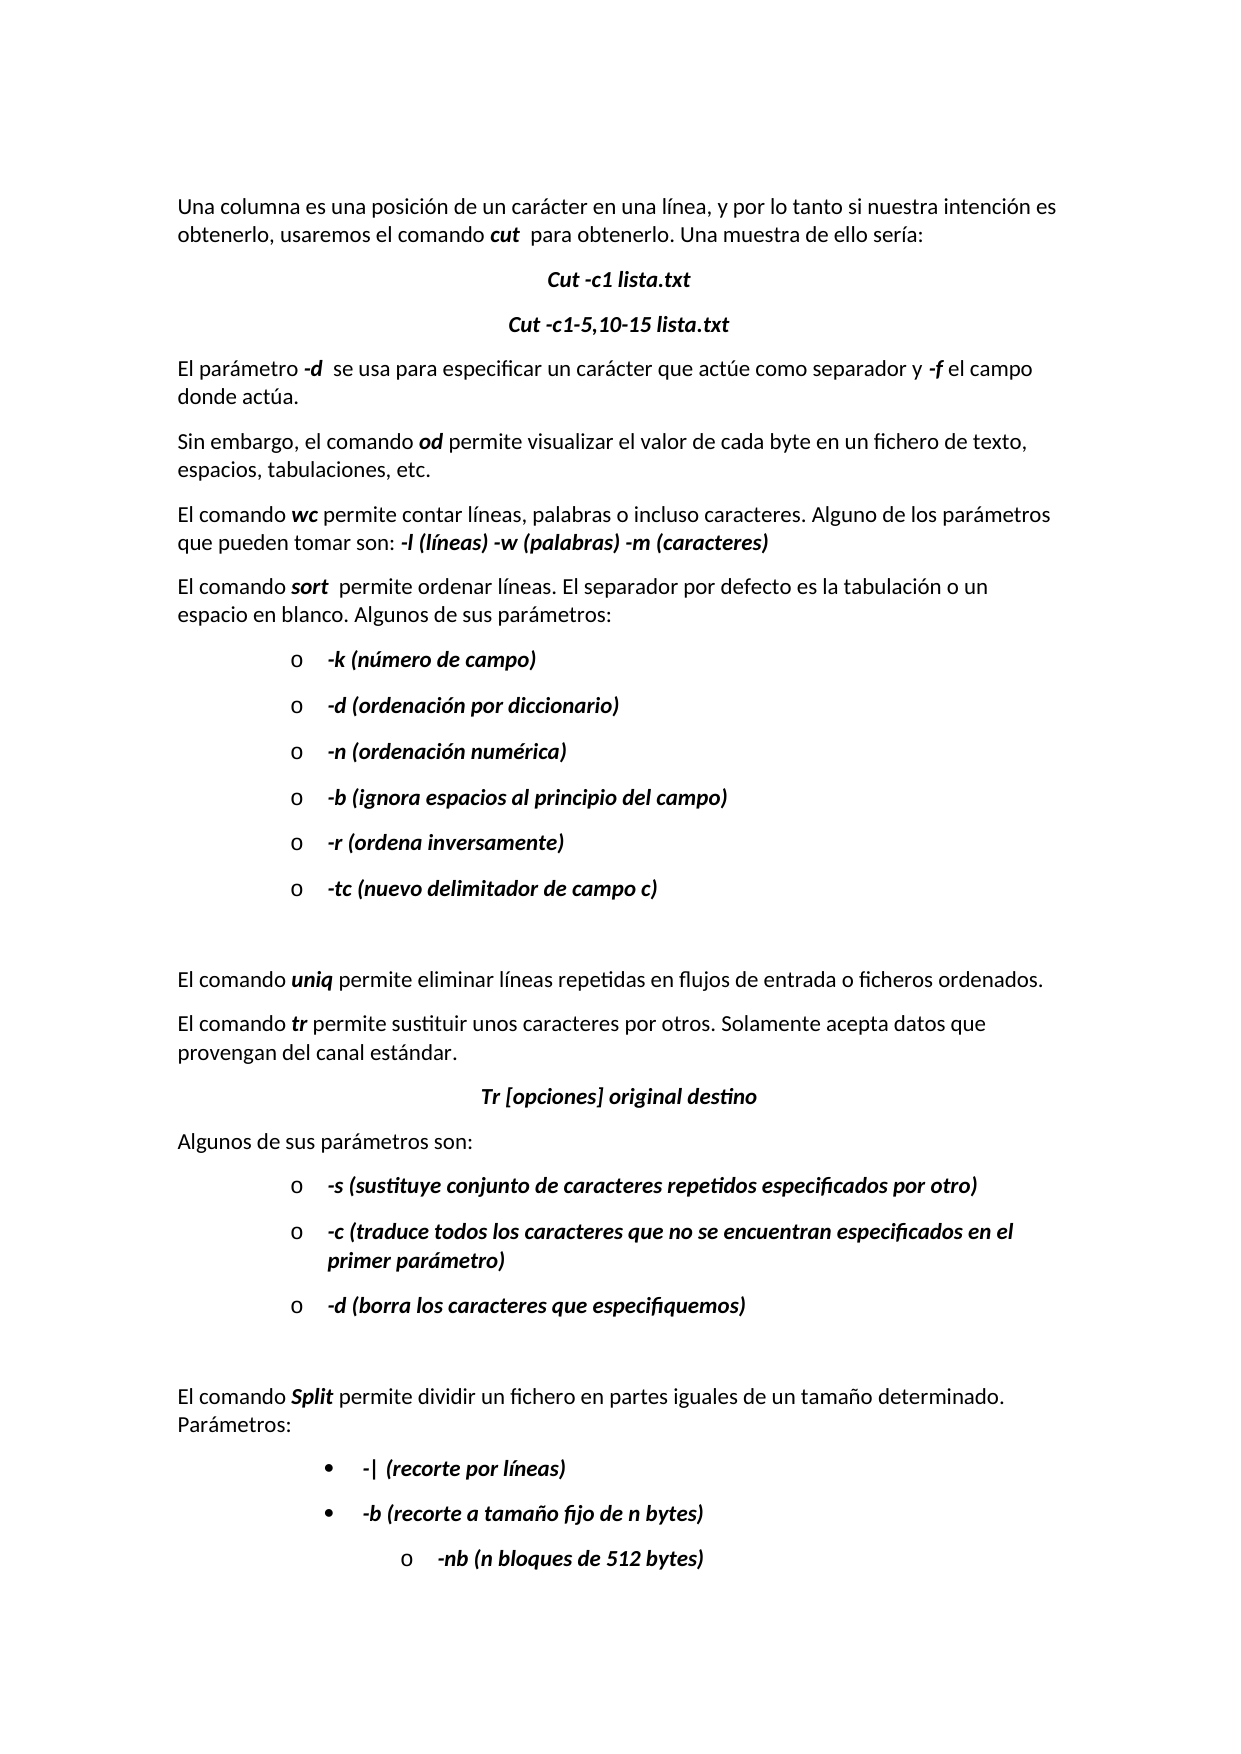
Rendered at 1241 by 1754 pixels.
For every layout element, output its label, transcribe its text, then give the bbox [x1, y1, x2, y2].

text El comando sort permite ordenar líneas. El separador por defecto es la tabulación o un espacio en blanco. Algunos de sus parámetros: [177, 572, 1063, 628]
list -b (recorte a tamaño fijo de n bytes) [325, 1499, 1063, 1527]
text Sin embargo, el comando od permite visualizar el valor de cada byte en un fichero de texto, espacios, tabulaciones, etc. [177, 427, 1063, 483]
text Una columna es una posición de un carácter en una línea, y por lo tanto si nuestra intención es obtenerlo, usaremos el comando cut para obtenerlo. Una muestra de ello sería: [177, 192, 1063, 248]
text El comando Split permite dividir un fichero en partes iguales de un tamaño determinado. Parámetros: [177, 1382, 1063, 1438]
list -| (recorte por líneas) [325, 1454, 1063, 1483]
list -d (borra los caracteres que especifiquemos) [290, 1291, 1063, 1321]
text El parámetro -d se usa para especificar un carácter que actúe como separador y -f el campo donde actúa. [177, 354, 1063, 410]
list -s (sustituye conjunto de caracteres repetidos especificados por otro) [290, 1172, 1063, 1201]
text Cut -c1 lista.txt [177, 265, 1063, 293]
list -n (ordenación numérica) [290, 737, 1063, 766]
text Algunos de sus parámetros son: [177, 1127, 1063, 1155]
text Tr [opciones] original destino [177, 1082, 1063, 1110]
list -nb (n bloques de 512 bytes) [400, 1544, 1063, 1573]
list -k (número de campo) [290, 645, 1063, 674]
text Cut -c1-5,10-15 lista.txt [177, 310, 1063, 338]
list -b (ignora espacios al principio del campo) [290, 783, 1063, 812]
text El comando wc permite contar líneas, palabras o incluso caracteres. Alguno de los parámetros que pueden tomar son: -l (líneas) -w (palabras) -m (caracteres) [177, 500, 1063, 556]
list -r (ordena inversamente) [290, 828, 1063, 858]
list -tc (nuevo delimitador de campo c) [290, 874, 1063, 903]
list -c (traduce todos los caracteres que no se encuentran especificados en el primer parámetro) [290, 1217, 1063, 1275]
text El comando uniq permite eliminar líneas repetidas en flujos de entrada o ficheros ordenados. [177, 965, 1063, 993]
list -d (ordenación por diccionario) [290, 691, 1063, 720]
text El comando tr permite sustituir unos caracteres por otros. Solamente acepta datos que provengan del canal estándar. [177, 1009, 1063, 1066]
